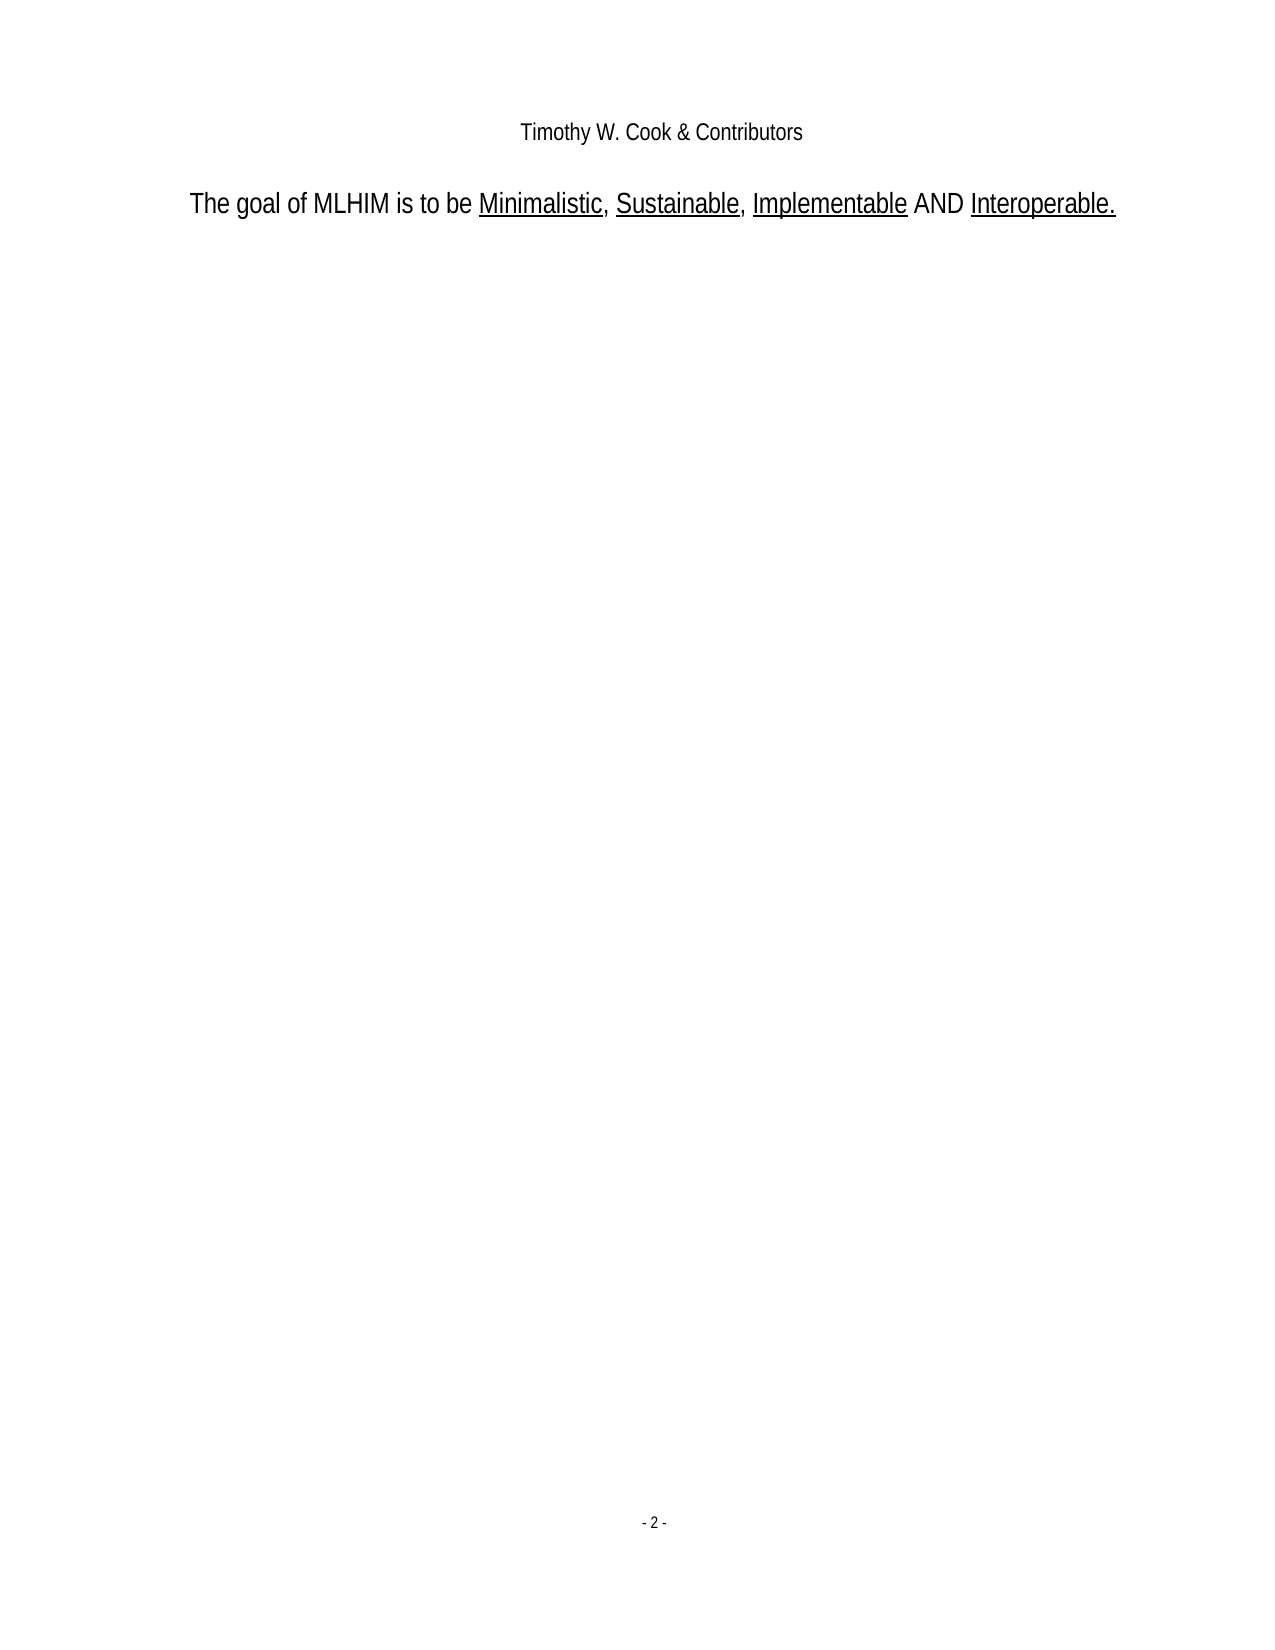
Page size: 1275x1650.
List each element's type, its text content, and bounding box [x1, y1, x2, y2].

text The goal of MLHIM is to be Minimalistic, Sustainable, Implementable AND Interoperable. [150, 186, 1125, 219]
text Timothy W. Cook & Contributors [150, 118, 1125, 146]
